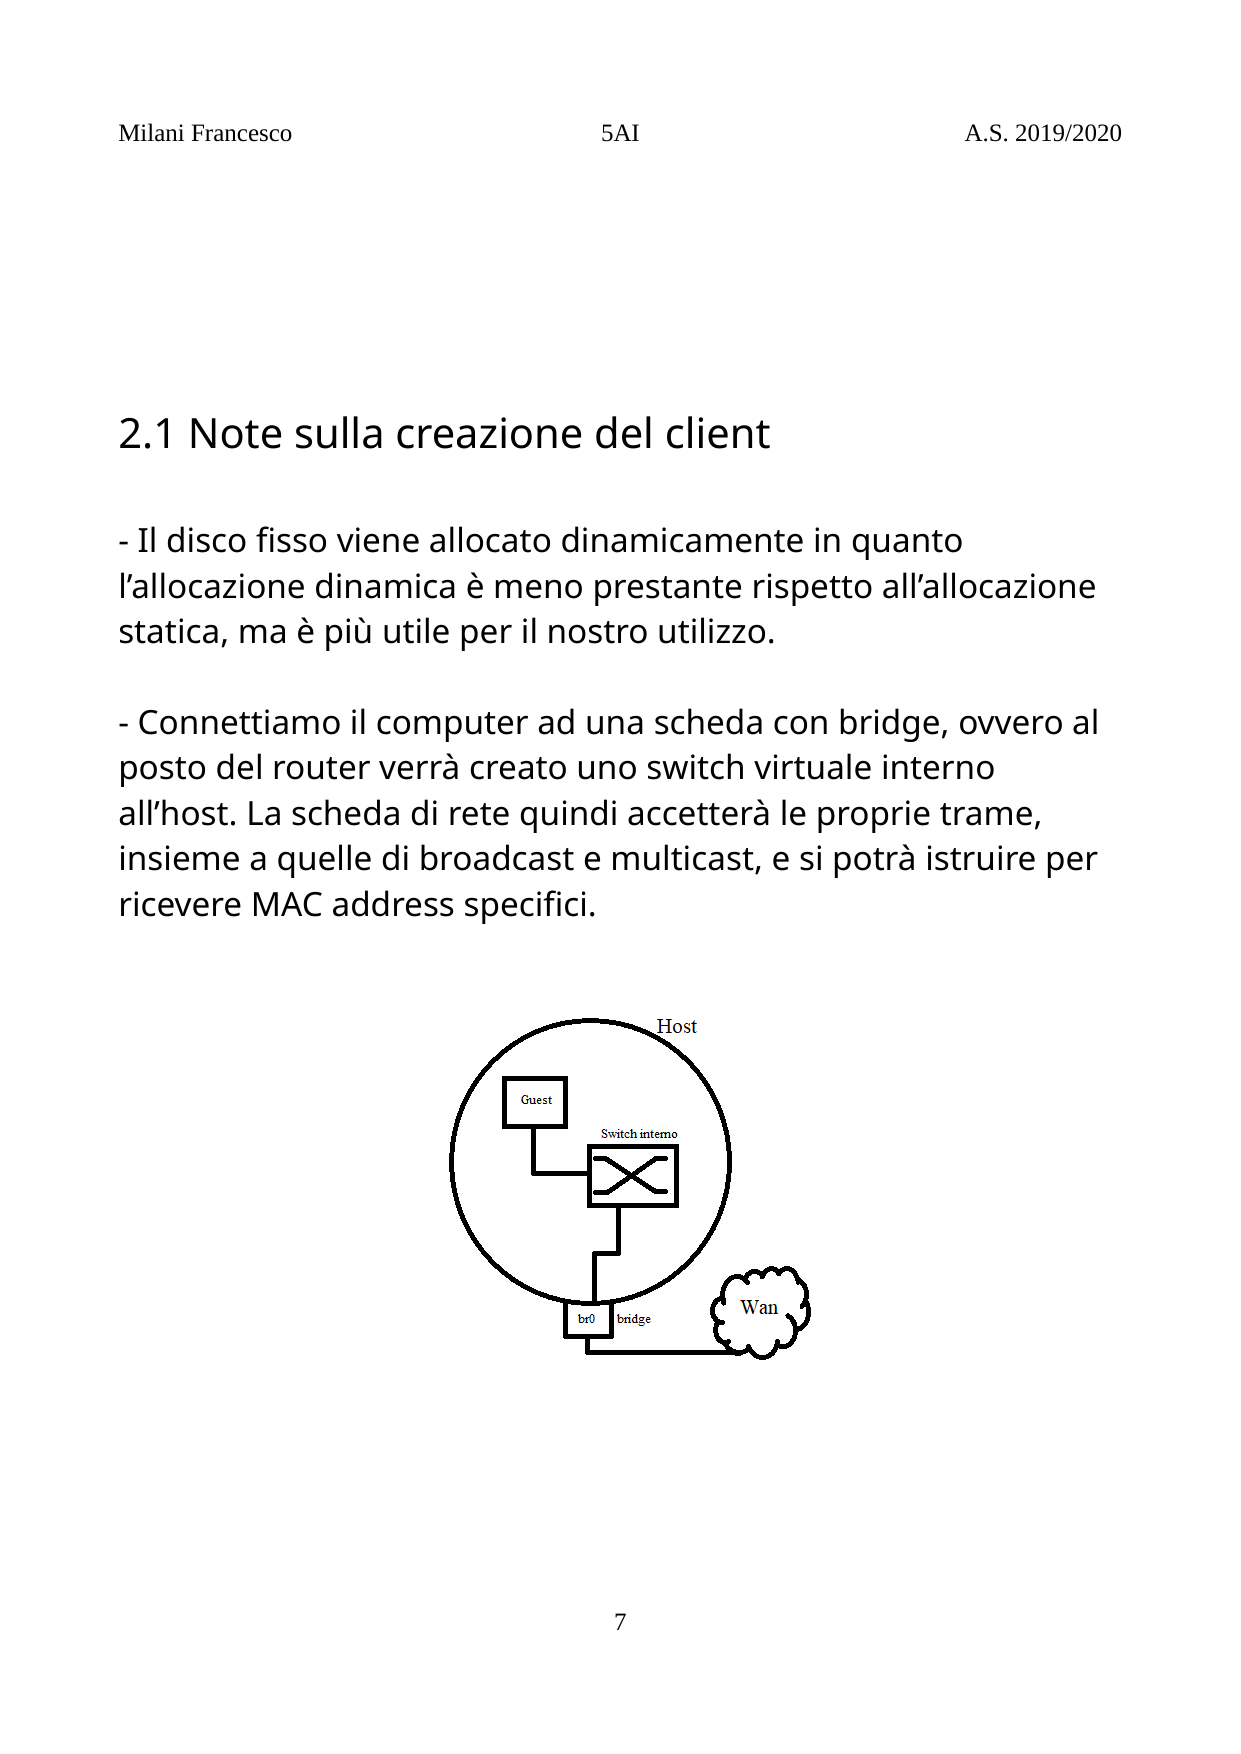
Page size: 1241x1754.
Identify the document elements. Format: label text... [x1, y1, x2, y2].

text 2.1 Note sulla creazione del client [118, 403, 1122, 460]
text - Connettiamo il computer ad una scheda con bridge, ovvero al posto del router verrà creato uno switch virtuale interno all’host. La scheda di rete quindi accetterà le proprie trame, insieme a quelle di broadcast e multicast, e si potrà istruire per ricevere MAC address specifici. [118, 699, 1122, 926]
picture [316, 985, 968, 1441]
text - Il disco fisso viene allocato dinamicamente in quanto l’allocazione dinamica è meno prestante rispetto all’allocazione statica, ma è più utile per il nostro utilizzo. [118, 517, 1122, 653]
